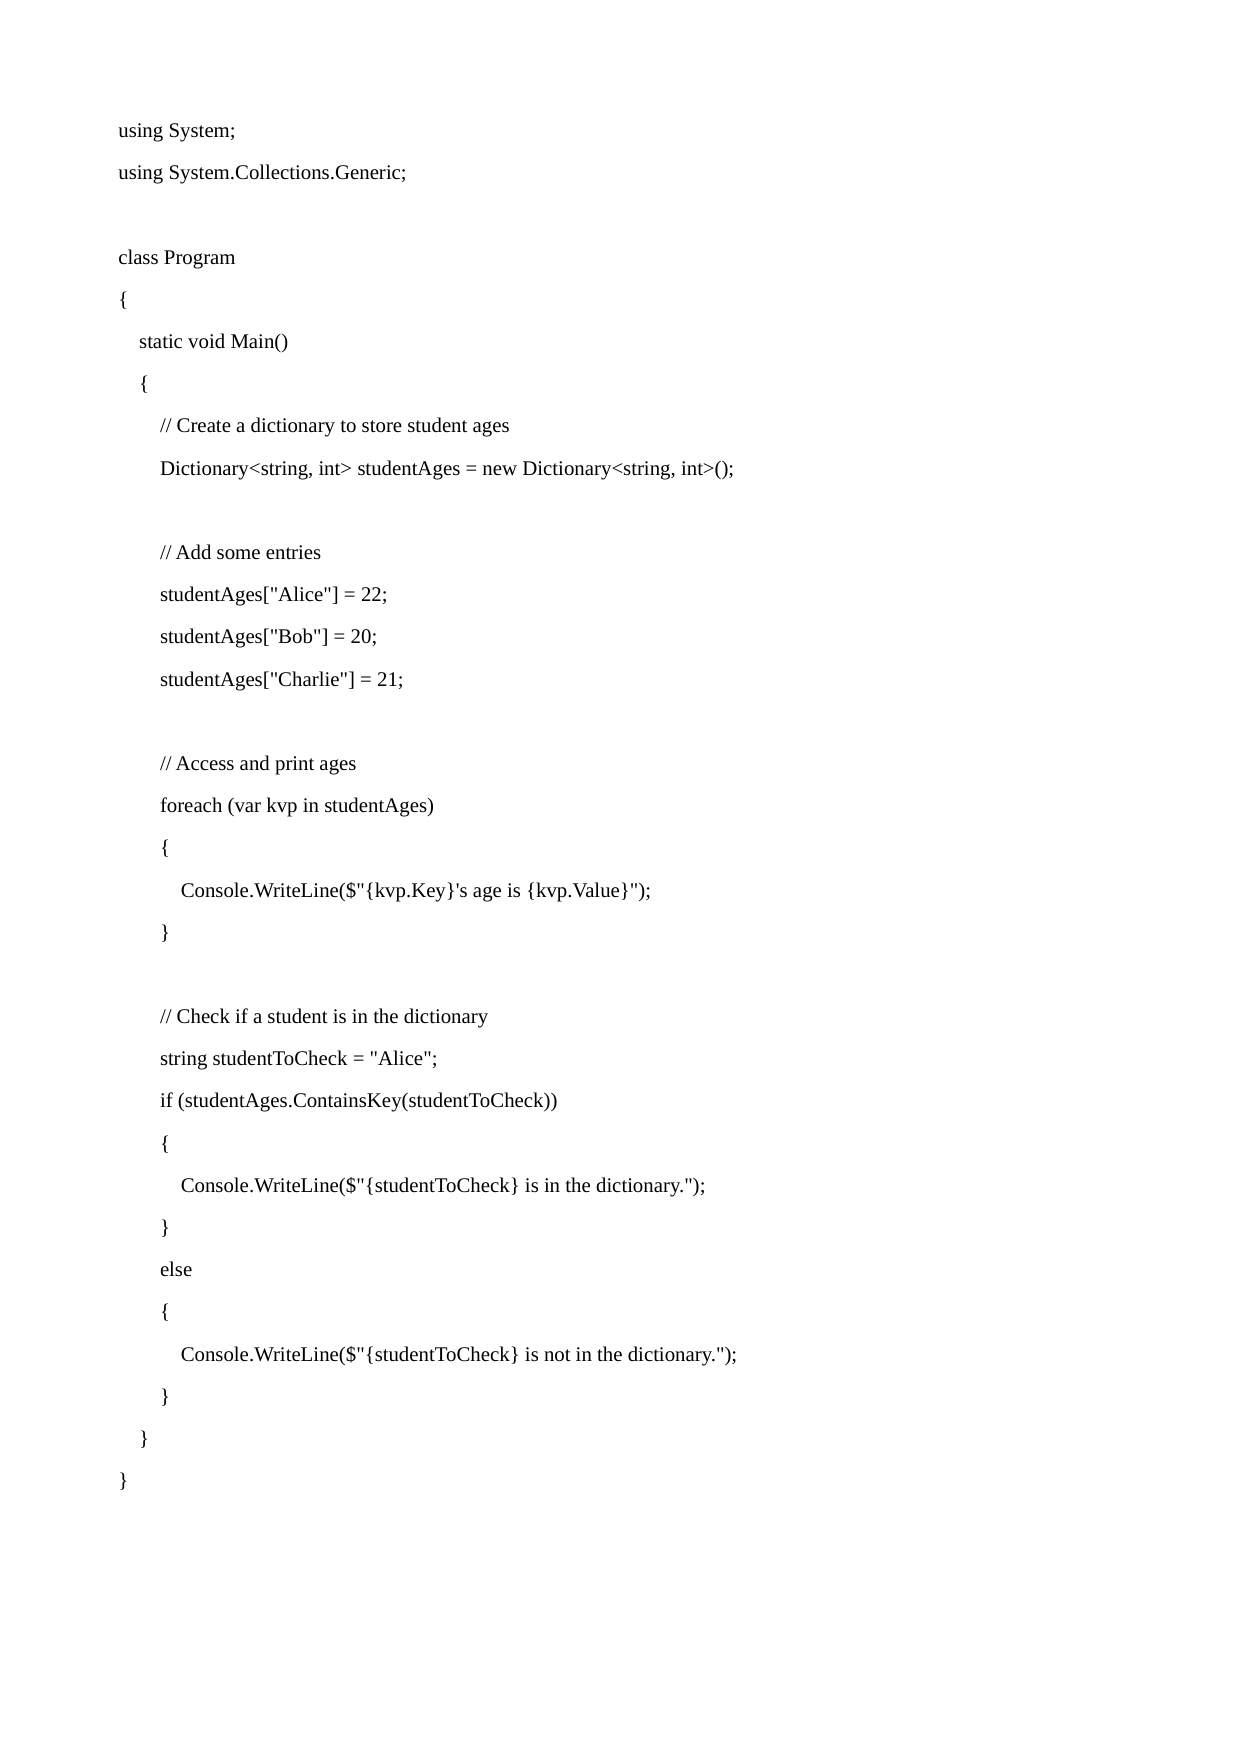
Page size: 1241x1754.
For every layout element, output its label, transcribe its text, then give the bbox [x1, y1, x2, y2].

text { [118, 371, 1122, 395]
text { [118, 835, 1122, 859]
text { [118, 1131, 1122, 1155]
text class Program [118, 245, 1122, 269]
text studentAges["Bob"] = 20; [118, 624, 1122, 648]
text // Create a dictionary to store student ages [118, 413, 1122, 437]
text string studentToCheck = "Alice"; [118, 1046, 1122, 1070]
text Console.WriteLine($"{studentToCheck} is in the dictionary."); [118, 1173, 1122, 1197]
text foreach (var kvp in studentAges) [118, 793, 1122, 817]
text } [118, 1468, 1122, 1492]
text else [118, 1257, 1122, 1281]
text { [118, 1299, 1122, 1323]
text } [118, 1215, 1122, 1239]
text // Add some entries [118, 540, 1122, 564]
text studentAges["Charlie"] = 21; [118, 667, 1122, 691]
text } [118, 1384, 1122, 1408]
text if (studentAges.ContainsKey(studentToCheck)) [118, 1088, 1122, 1112]
text } [118, 920, 1122, 944]
text using System.Collections.Generic; [118, 160, 1122, 184]
text { [118, 287, 1122, 311]
text studentAges["Alice"] = 22; [118, 582, 1122, 606]
text Dictionary<string, int> studentAges = new Dictionary<string, int>(); [118, 456, 1122, 480]
text Console.WriteLine($"{studentToCheck} is not in the dictionary."); [118, 1342, 1122, 1366]
text } [118, 1426, 1122, 1450]
text // Check if a student is in the dictionary [118, 1004, 1122, 1028]
text Console.WriteLine($"{kvp.Key}'s age is {kvp.Value}"); [118, 877, 1122, 902]
text // Access and print ages [118, 751, 1122, 775]
text static void Main() [118, 329, 1122, 353]
text using System; [118, 118, 1122, 142]
